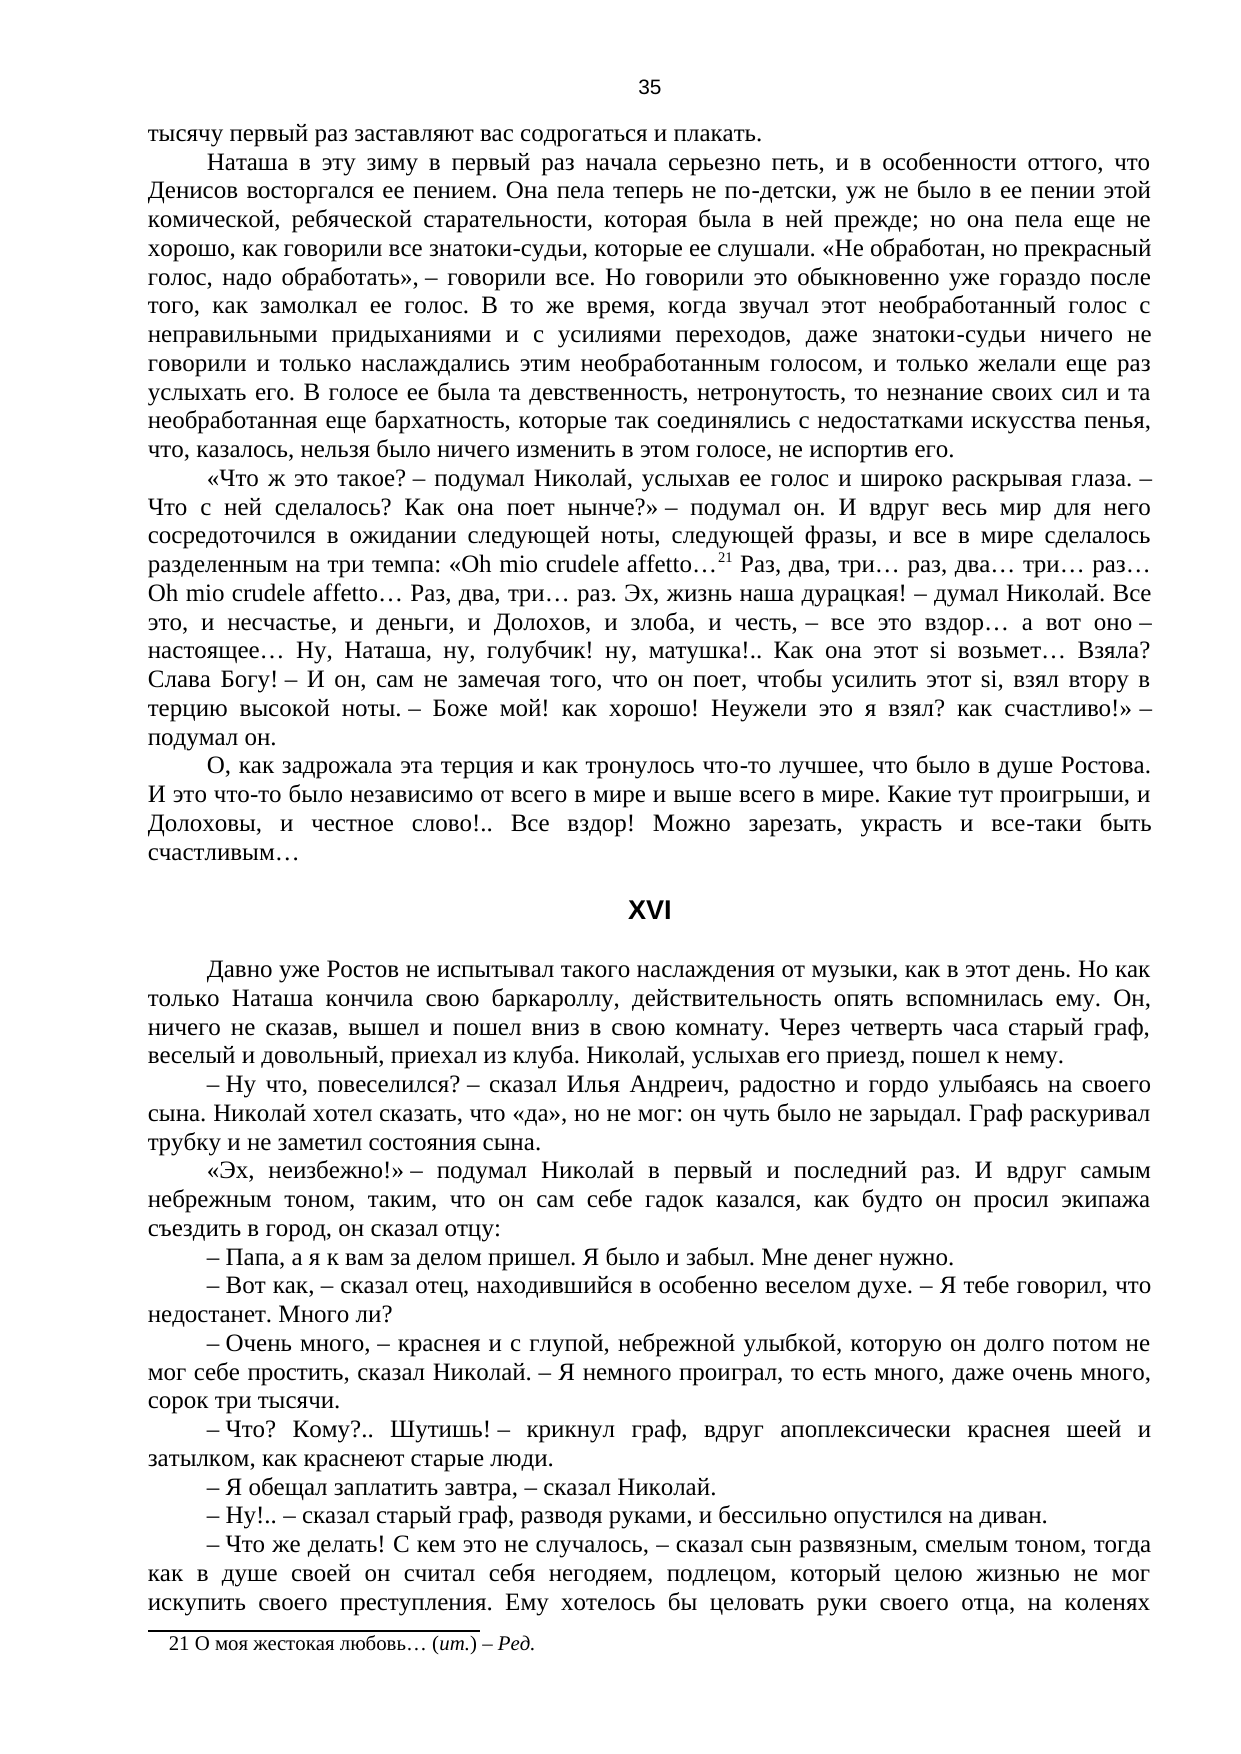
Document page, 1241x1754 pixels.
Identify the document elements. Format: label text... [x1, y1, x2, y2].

text «Эх, неизбежно!» – подумал Николай в первый и последний раз. И вдруг самым небрежным тоном, таким, что он сам себе гадок казался, как будто он просил экипажа съездить в город, он сказал отцу: [148, 1156, 1152, 1242]
subtitle XVI [148, 894, 1152, 926]
text О моя жестокая любовь… (ит.) – Ред. [148, 1631, 1152, 1655]
text – Папа, а я к вам за делом пришел. Я было и забыл. Мне денег нужно. [148, 1242, 1152, 1271]
text – Ну что, повеселился? – сказал Илья Андреич, радостно и гордо улыбаясь на своего сына. Николай хотел сказать, что «да», но не мог: он чуть было не зарыдал. Граф раскуривал трубку и не заметил состояния сына. [148, 1069, 1152, 1156]
text тысячу первый раз заставляют вас содрогаться и плакать. [148, 118, 1152, 147]
text – Что? Кому?.. Шутишь! – крикнул граф, вдруг апоплексически краснея шеей и затылком, как краснеют старые люди. [148, 1414, 1152, 1472]
text Давно уже Ростов не испытывал такого наслаждения от музыки, как в этот день. Но как только Наташа кончила свою баркароллу, действительность опять вспомнилась ему. Он, ничего не сказав, вышел и пошел вниз в свою комнату. Через четверть часа старый граф, веселый и довольный, приехал из клуба. Николай, услыхав его приезд, пошел к нему. [148, 954, 1152, 1069]
text – Ну!.. – сказал старый граф, разводя руками, и бессильно опустился на диван. [148, 1501, 1152, 1529]
text – Что же делать! С кем это не случалось, – сказал сын развязным, смелым тоном, тогда как в душе своей он считал себя негодяем, подлецом, который целою жизнью не мог искупить своего преступления. Ему хотелось бы целовать руки своего отца, на коленях [148, 1529, 1152, 1616]
text О, как задрожала эта терция и как тронулось что‑то лучшее, что было в душе Ростова. И это что‑то было независимо от всего в мире и выше всего в мире. Какие тут проигрыши, и Долоховы, и честное слово!.. Все вздор! Можно зарезать, украсть и все‑таки быть счастливым… [148, 751, 1152, 866]
text – Очень много, – краснея и с глупой, небрежной улыбкой, которую он долго потом не мог себе простить, сказал Николай. – Я немного проиграл, то есть много, даже очень много, сорок три тысячи. [148, 1328, 1152, 1414]
text – Я обещал заплатить завтра, – сказал Николай. [148, 1472, 1152, 1501]
text «Что ж это такое? – подумал Николай, услыхав ее голос и широко раскрывая глаза. – Что с ней сделалось? Как она поет нынче?» – подумал он. И вдруг весь мир для него сосредоточился в ожидании следующей ноты, следующей фразы, и все в мире сделалось разделенным на три темпа: «Oh mio crudele affetto… Раз, два, три… раз, два… три… раз… Oh mio crudele affetto… Раз, два, три… раз. Эх, жизнь наша дурацкая! – думал Николай. Все это, и несчастье, и деньги, и Долохов, и злоба, и честь, – все это вздор… а вот оно – настоящее… Hy, Наташа, ну, голубчик! ну, матушка!.. Как она этот si возьмет… Взяла? Слава Богу! – И он, сам не замечая того, что он поет, чтобы усилить этот si, взял втору в терцию высокой ноты. – Боже мой! как хорошо! Неужели это я взял? как счастливо!» – подумал он. [148, 463, 1152, 751]
text Наташа в эту зиму в первый раз начала серьезно петь, и в особенности оттого, что Денисов восторгался ее пением. Она пела теперь не по‑детски, уж не было в ее пении этой комической, ребяческой старательности, которая была в ней прежде; но она пела еще не хорошо, как говорили все знатоки‑судьи, которые ее слушали. «Не обработан, но прекрасный голос, надо обработать», – говорили все. Но говорили это обыкновенно уже гораздо после того, как замолкал ее голос. В то же время, когда звучал этот необработанный голос с неправильными придыханиями и с усилиями переходов, даже знатоки‑судьи ничего не говорили и только наслаждались этим необработанным голосом, и только желали еще раз услыхать его. В голосе ее была та девственность, нетронутость, то незнание своих сил и та необработанная еще бархатность, которые так соединялись с недостатками искусства пенья, что, казалось, нельзя было ничего изменить в этом голосе, не испортив его. [148, 147, 1152, 463]
text – Вот как, – сказал отец, находившийся в особенно веселом духе. – Я тебе говорил, что недостанет. Много ли? [148, 1271, 1152, 1328]
